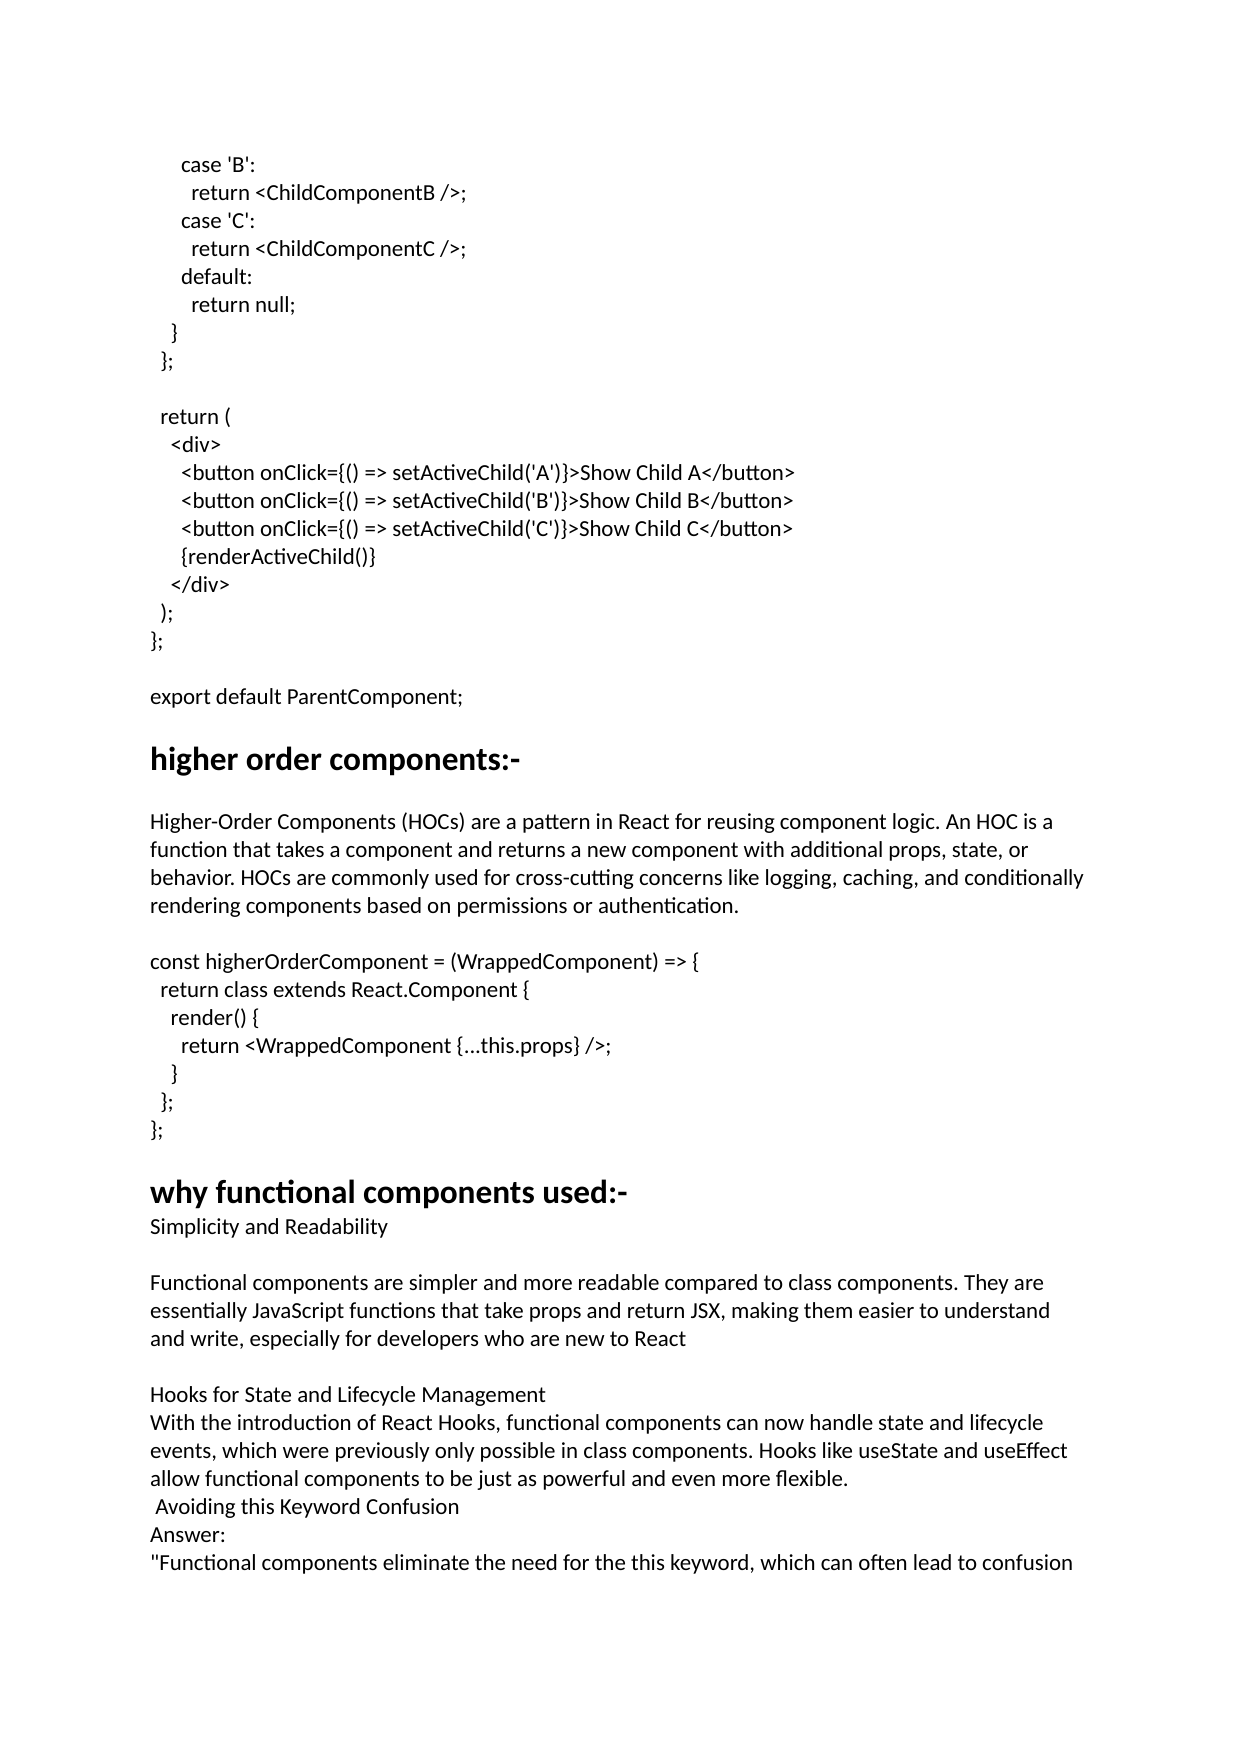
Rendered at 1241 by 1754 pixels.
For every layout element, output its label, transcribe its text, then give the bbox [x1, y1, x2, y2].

text ); [150, 598, 1090, 626]
text return <ChildComponentC />; [150, 234, 1090, 262]
text Functional components are simpler and more readable compared to class components. They are essentially JavaScript functions that take props and return JSX, making them easier to understand and write, especially for developers who are new to React [150, 1268, 1090, 1352]
text Hooks for State and Lifecycle Management [150, 1380, 1090, 1408]
text render() { [150, 1003, 1090, 1031]
text With the introduction of React Hooks, functional components can now handle state and lifecycle events, which were previously only possible in class components. Hooks like useState and useEffect allow functional components to be just as powerful and even more flexible. [150, 1408, 1090, 1492]
text Higher-Order Components (HOCs) are a pattern in React for reusing component logic. An HOC is a function that takes a component and returns a new component with additional props, state, or behavior. HOCs are commonly used for cross-cutting concerns like logging, caching, and conditionally rendering components based on permissions or authentication. [150, 807, 1090, 919]
text "Functional components eliminate the need for the this keyword, which can often lead to confusion [150, 1548, 1090, 1576]
text higher order components:- [150, 738, 1090, 779]
text Simplicity and Readability [150, 1212, 1090, 1240]
text }; [150, 346, 1090, 374]
text } [150, 1059, 1090, 1087]
text }; [150, 1115, 1090, 1143]
text {renderActiveChild()} [150, 542, 1090, 570]
text </div> [150, 570, 1090, 598]
text Answer: [150, 1520, 1090, 1548]
text case 'C': [150, 206, 1090, 234]
text <div> [150, 430, 1090, 458]
text <button onClick={() => setActiveChild('A')}>Show Child A</button> [150, 458, 1090, 486]
text return <ChildComponentB />; [150, 178, 1090, 206]
text return ( [150, 402, 1090, 430]
text return <WrappedComponent {...this.props} />; [150, 1031, 1090, 1059]
text Avoiding this Keyword Confusion [150, 1492, 1090, 1520]
text }; [150, 626, 1090, 654]
text const higherOrderComponent = (WrappedComponent) => { [150, 947, 1090, 975]
text return class extends React.Component { [150, 975, 1090, 1003]
text }; [150, 1087, 1090, 1115]
text export default ParentComponent; [150, 682, 1090, 710]
text case 'B': [150, 150, 1090, 178]
text why functional components used:- [150, 1171, 1090, 1212]
text } [150, 318, 1090, 346]
text <button onClick={() => setActiveChild('C')}>Show Child C</button> [150, 514, 1090, 542]
text default: [150, 262, 1090, 290]
text <button onClick={() => setActiveChild('B')}>Show Child B</button> [150, 486, 1090, 514]
text return null; [150, 290, 1090, 318]
